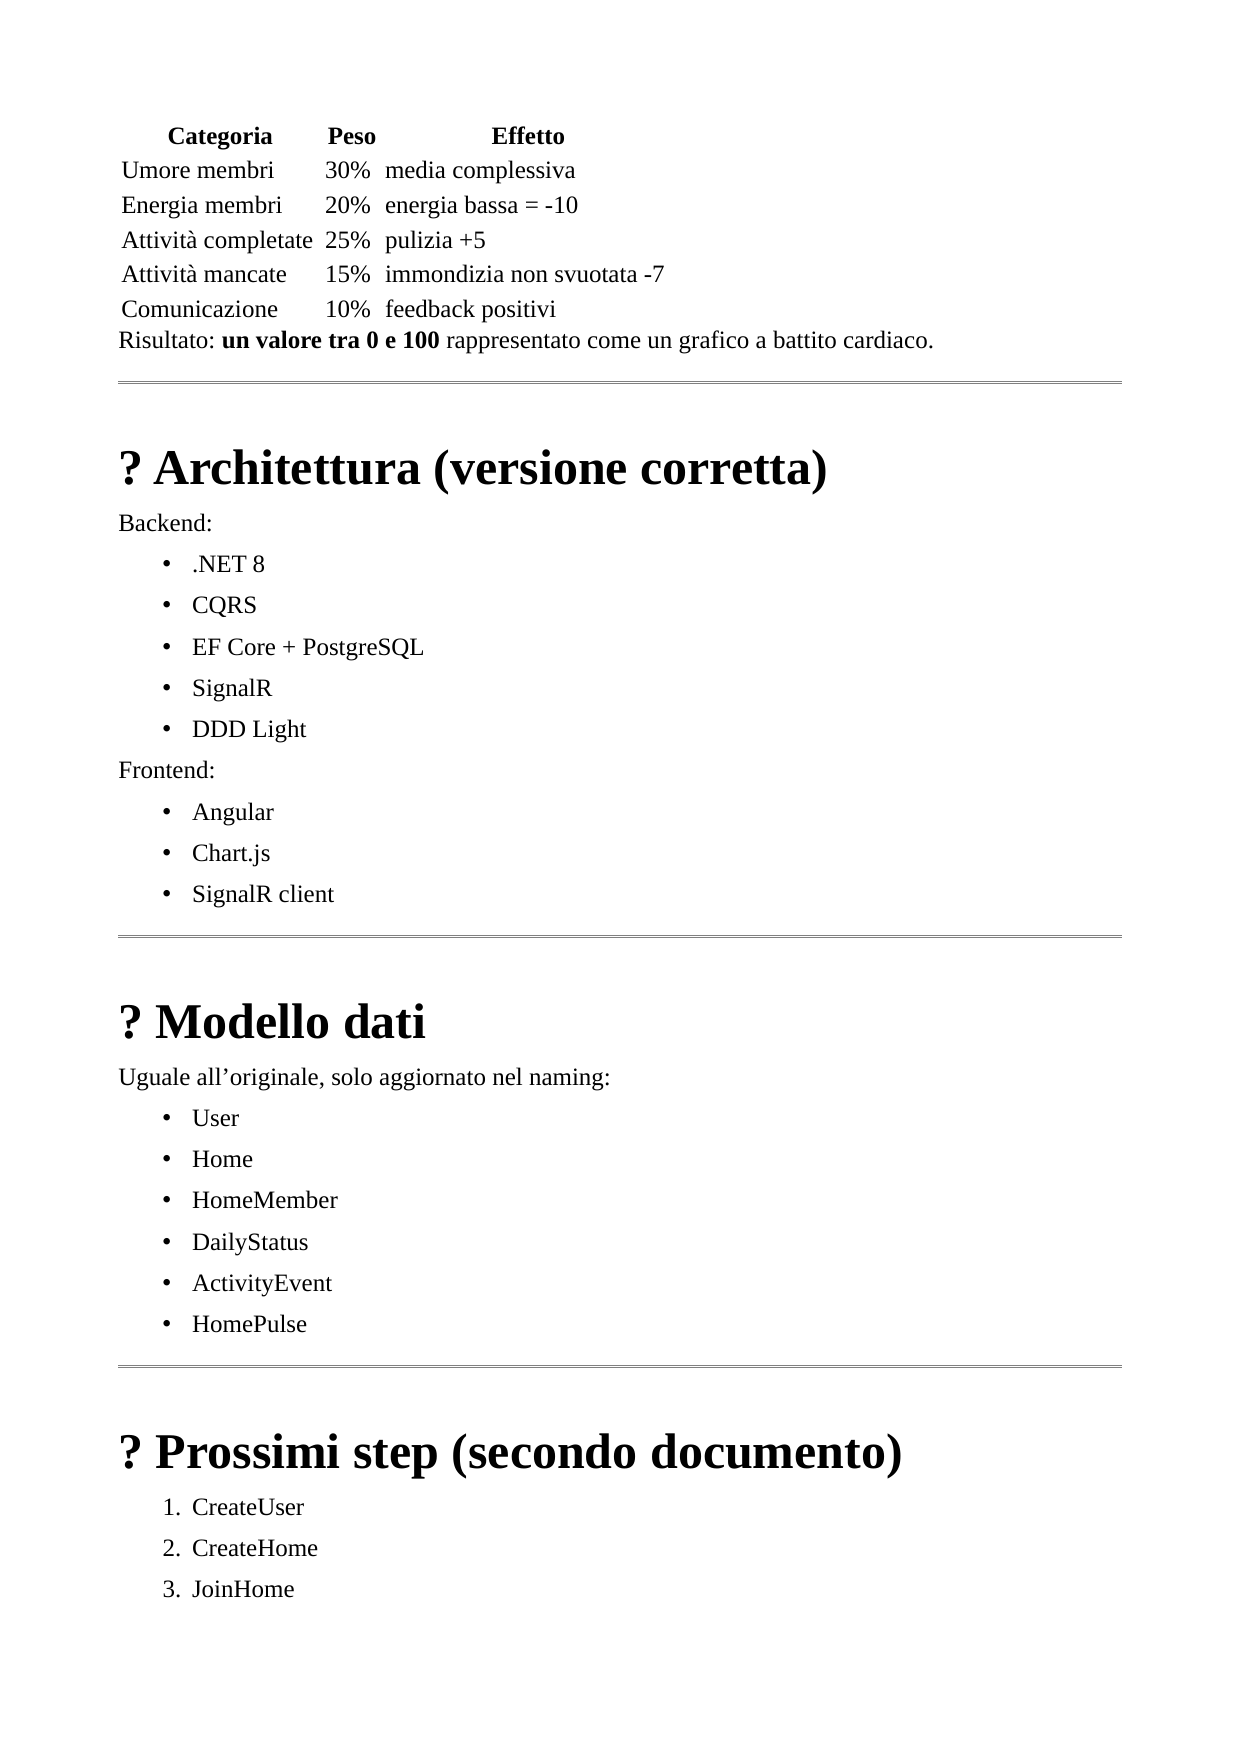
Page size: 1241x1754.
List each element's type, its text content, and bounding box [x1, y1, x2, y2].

list DDD Light [162, 714, 1122, 743]
table_cell 30% [322, 153, 382, 187]
subtitle ? Prossimi step (secondo documento) [118, 1422, 1122, 1479]
table_cell Attività completate [118, 222, 322, 256]
list JoinHome [162, 1574, 1122, 1603]
table_cell 15% [322, 256, 382, 291]
table_cell energia bassa = -10 [382, 187, 675, 222]
table_header Categoria [118, 118, 322, 153]
list EF Core + PostgreSQL [162, 632, 1122, 661]
text Uguale all’originale, solo aggiornato nel naming: [118, 1062, 1122, 1090]
table_cell 10% [322, 291, 382, 326]
list SignalR client [162, 879, 1122, 908]
table_header Effetto [382, 118, 675, 153]
table_cell Comunicazione [118, 291, 322, 326]
table_cell 25% [322, 222, 382, 256]
list Home [162, 1144, 1122, 1173]
list HomeMember [162, 1185, 1122, 1214]
list .NET 8 [162, 549, 1122, 578]
list CreateHome [162, 1533, 1122, 1562]
subtitle ? Architettura (versione corretta) [118, 438, 1122, 496]
list DailyStatus [162, 1227, 1122, 1255]
text Risultato: un valore tra 0 e 100 rappresentato come un grafico a battito cardiaco. [118, 326, 1122, 354]
table_header Peso [322, 118, 382, 153]
table_cell immondizia non svuotata -7 [382, 256, 675, 291]
table_cell pulizia +5 [382, 222, 675, 256]
subtitle ? Modello dati [118, 992, 1122, 1049]
list Angular [162, 797, 1122, 826]
text Frontend: [118, 756, 1122, 784]
list CQRS [162, 591, 1122, 619]
list CreateUser [162, 1492, 1122, 1520]
text Backend: [118, 508, 1122, 537]
list User [162, 1103, 1122, 1132]
table_cell Energia membri [118, 187, 322, 222]
table_cell Umore membri [118, 153, 322, 187]
list Chart.js [162, 838, 1122, 867]
table_cell feedback positivi [382, 291, 675, 326]
table_cell 20% [322, 187, 382, 222]
list ActivityEvent [162, 1268, 1122, 1297]
list HomePulse [162, 1309, 1122, 1338]
table_cell media complessiva [382, 153, 675, 187]
list SignalR [162, 673, 1122, 702]
table_cell Attività mancate [118, 256, 322, 291]
